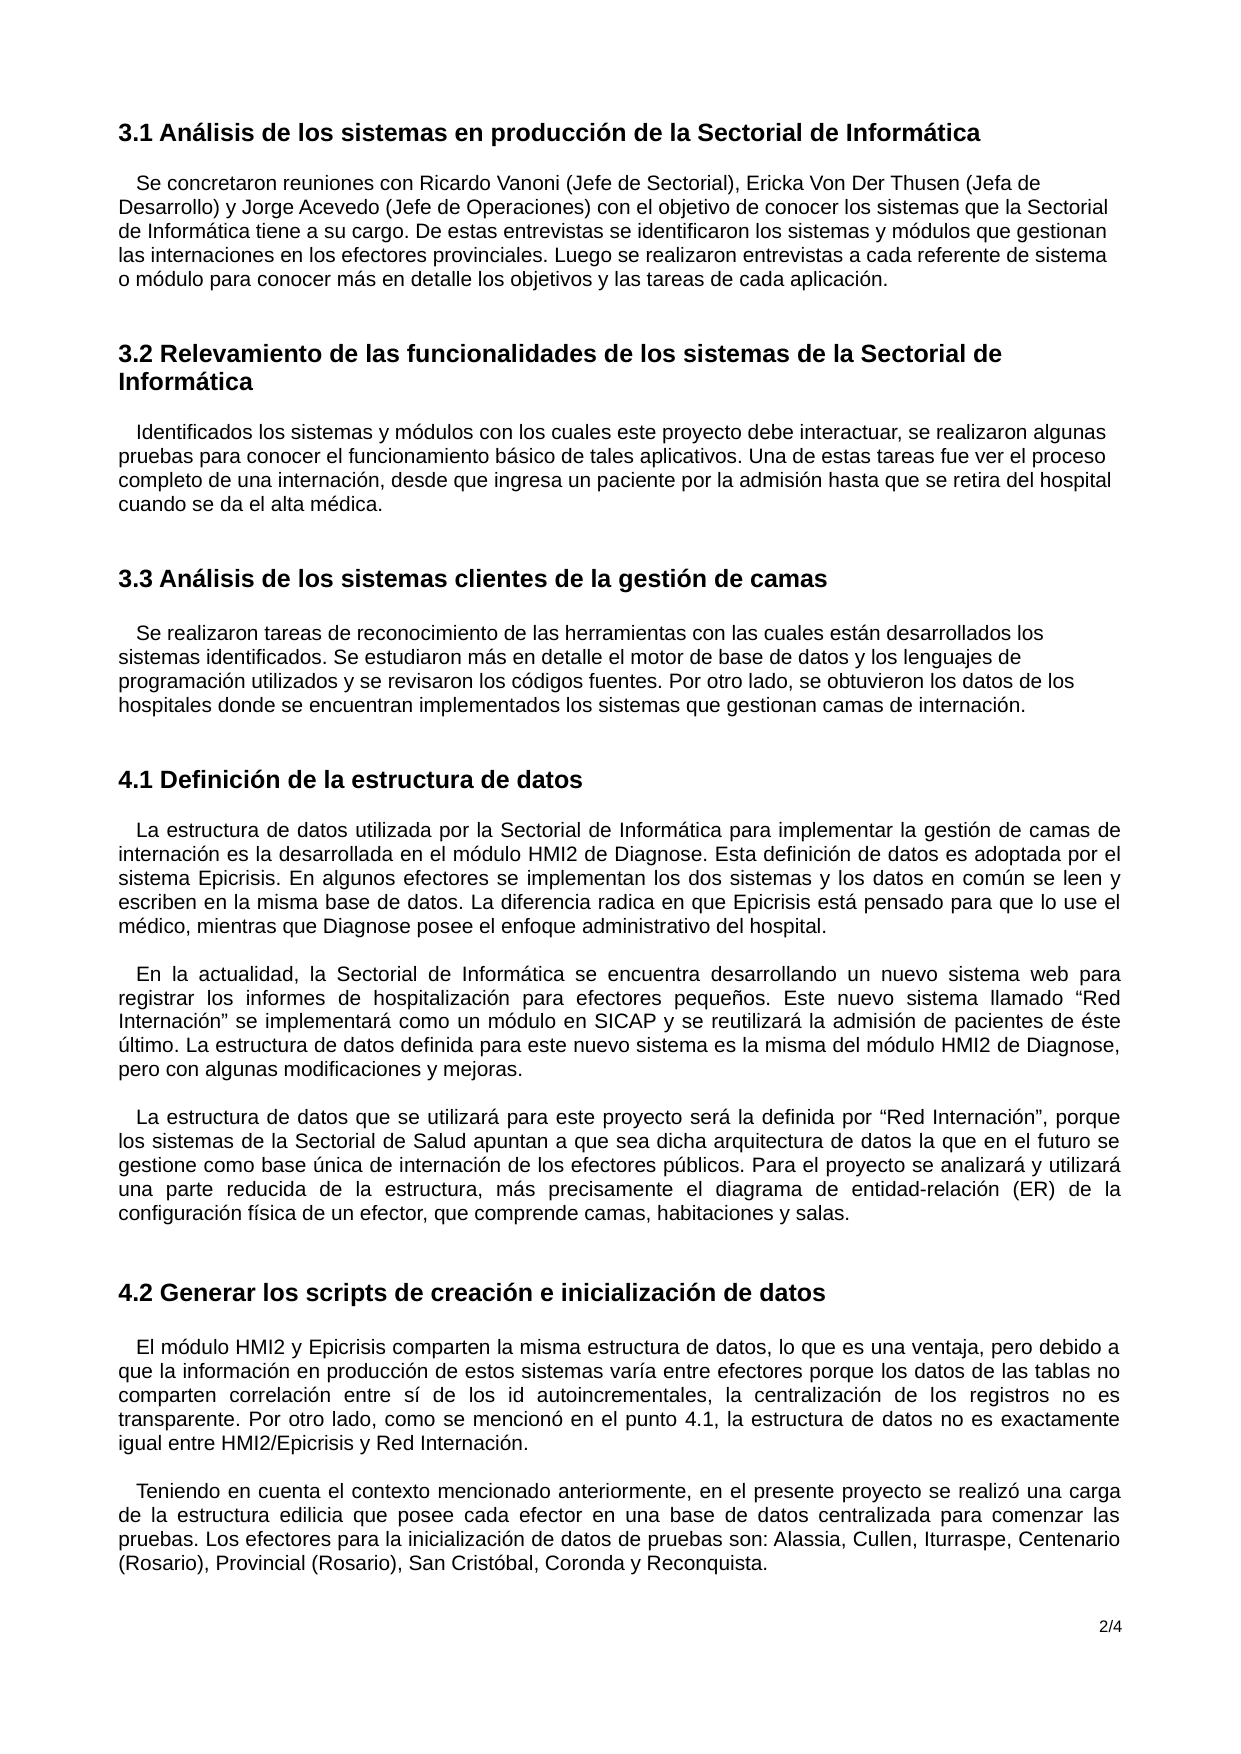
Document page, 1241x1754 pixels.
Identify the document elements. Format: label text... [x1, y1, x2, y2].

text 4.1 Definición de la estructura de datos [118, 765, 1122, 794]
text 4.2 Generar los scripts de creación e inicialización de datos [118, 1278, 1122, 1306]
text El módulo HMI2 y Epicrisis comparten la misma estructura de datos, lo que es una ventaja, pero debido a que la información en producción de estos sistemas varía entre efectores porque los datos de las tablas no comparten correlación entre sí de los id autoincrementales, la centralización de los registros no es transparente. Por otro lado, como se mencionó en el punto 4.1, la estructura de datos no es exactamente igual entre HMI2/Epicrisis y Red Internación. [118, 1335, 1122, 1455]
text La estructura de datos utilizada por la Sectorial de Informática para implementar la gestión de camas de internación es la desarrollada en el módulo HMI2 de Diagnose. Esta definición de datos es adoptada por el sistema Epicrisis. En algunos efectores se implementan los dos sistemas y los datos en común se leen y escriben en la misma base de datos. La diferencia radica en que Epicrisis está pensado para que lo use el médico, mientras que Diagnose posee el enfoque administrativo del hospital. [118, 818, 1122, 937]
text La estructura de datos que se utilizará para este proyecto será la definida por “Red Internación”, porque los sistemas de la Sectorial de Salud apuntan a que sea dicha arquitectura de datos la que en el futuro se gestione como base única de internación de los efectores públicos. Para el proyecto se analizará y utilizará una parte reducida de la estructura, más precisamente el diagrama de entidad-relación (ER) de la configuración física de un efector, que comprende camas, habitaciones y salas. [118, 1105, 1122, 1225]
text 3.2 Relevamiento de las funcionalidades de los sistemas de la Sectorial de Informática [118, 338, 1122, 396]
text Se realizaron tareas de reconocimiento de las herramientas con las cuales están desarrollados los sistemas identificados. Se estudiaron más en detalle el motor de base de datos y los lenguajes de programación utilizados y se revisaron los códigos fuentes. Por otro lado, se obtuvieron los datos de los hospitales donde se encuentran implementados los sistemas que gestionan camas de internación. [118, 621, 1122, 717]
text 3.3 Análisis de los sistemas clientes de la gestión de camas [118, 564, 1122, 592]
text Se concretaron reuniones con Ricardo Vanoni (Jefe de Sectorial), Ericka Von Der Thusen (Jefa de Desarrollo) y Jorge Acevedo (Jefe de Operaciones) con el objetivo de conocer los sistemas que la Sectorial de Informática tiene a su cargo. De estas entrevistas se identificaron los sistemas y módulos que gestionan las internaciones en los efectores provinciales. Luego se realizaron entrevistas a cada referente de sistema o módulo para conocer más en detalle los objetivos y las tareas de cada aplicación. [118, 171, 1122, 291]
text 3.1 Análisis de los sistemas en producción de la Sectorial de Informática [118, 118, 1122, 147]
text Identificados los sistemas y módulos con los cuales este proyecto debe interactuar, se realizaron algunas pruebas para conocer el funcionamiento básico de tales aplicativos. Una de estas tareas fue ver el proceso completo de una internación, desde que ingresa un paciente por la admisión hasta que se retira del hospital cuando se da el alta médica. [118, 420, 1122, 516]
text Teniendo en cuenta el contexto mencionado anteriormente, en el presente proyecto se realizó una carga de la estructura edilicia que posee cada efector en una base de datos centralizada para comenzar las pruebas. Los efectores para la inicialización de datos de pruebas son: Alassia, Cullen, Iturraspe, Centenario (Rosario), Provincial (Rosario), San Cristóbal, Coronda y Reconquista. [118, 1479, 1122, 1575]
text En la actualidad, la Sectorial de Informática se encuentra desarrollando un nuevo sistema web para registrar los informes de hospitalización para efectores pequeños. Este nuevo sistema llamado “Red Internación” se implementará como un módulo en SICAP y se reutilizará la admisión de pacientes de éste último. La estructura de datos definida para este nuevo sistema es la misma del módulo HMI2 de Diagnose, pero con algunas modificaciones y mejoras. [118, 961, 1122, 1081]
